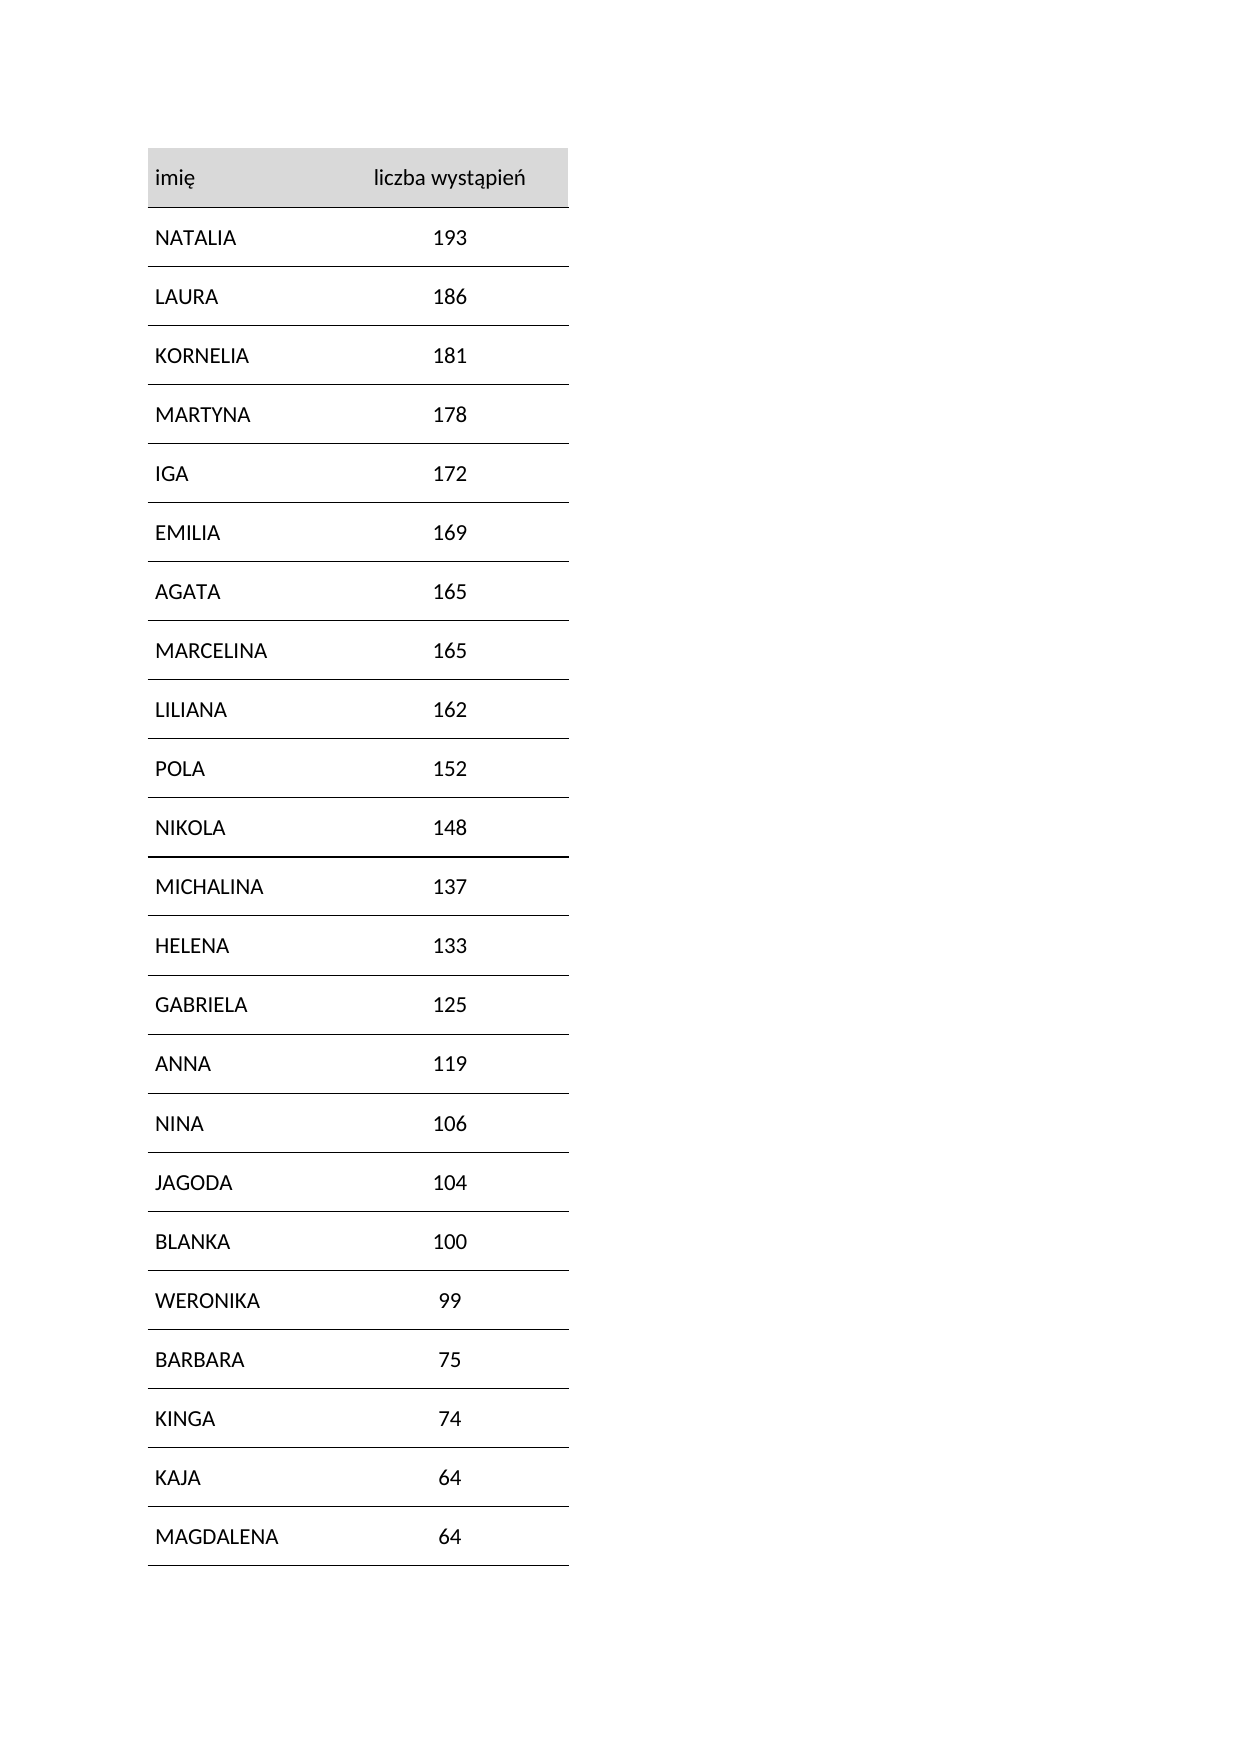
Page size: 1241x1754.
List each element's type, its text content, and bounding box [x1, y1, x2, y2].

table_cell POLA [148, 739, 331, 797]
table_cell IGA [148, 444, 331, 502]
table_cell KAJA [148, 1448, 331, 1506]
table_cell 186 [331, 267, 568, 325]
table_cell ANNA [148, 1035, 331, 1093]
table_cell BARBARA [148, 1330, 331, 1388]
table_cell MAGDALENA [148, 1507, 331, 1565]
table_cell BLANKA [148, 1212, 331, 1270]
table_cell 169 [331, 503, 568, 561]
table_cell LAURA [148, 267, 331, 325]
table_cell 172 [331, 444, 568, 502]
table_cell AGATA [148, 562, 331, 620]
table_cell 165 [331, 562, 568, 620]
table_header liczba wystąpień [331, 148, 568, 207]
table_cell 75 [331, 1330, 568, 1388]
table_cell 193 [331, 208, 568, 266]
table_cell 133 [331, 916, 568, 974]
table_cell EMILIA [148, 503, 331, 561]
table_cell MARTYNA [148, 385, 331, 443]
table_cell NINA [148, 1094, 331, 1152]
table_cell KINGA [148, 1389, 331, 1447]
table_cell 137 [331, 858, 568, 915]
table_cell 119 [331, 1035, 568, 1093]
table_cell KORNELIA [148, 326, 331, 384]
table_cell 178 [331, 385, 568, 443]
table_cell 74 [331, 1389, 568, 1447]
table_cell GABRIELA [148, 976, 331, 1033]
table_cell NIKOLA [148, 798, 331, 856]
table_cell 181 [331, 326, 568, 384]
table_cell 64 [331, 1507, 568, 1565]
table_cell 64 [331, 1448, 568, 1506]
table_cell 100 [331, 1212, 568, 1270]
table_cell 125 [331, 976, 568, 1033]
table_cell 165 [331, 621, 568, 679]
table_cell NATALIA [148, 208, 331, 266]
table_cell 104 [331, 1153, 568, 1211]
table_cell HELENA [148, 916, 331, 974]
table_cell WERONIKA [148, 1271, 331, 1329]
table_cell 148 [331, 798, 568, 856]
table_cell MARCELINA [148, 621, 331, 679]
table_cell 162 [331, 680, 568, 738]
table_cell LILIANA [148, 680, 331, 738]
table_cell 106 [331, 1094, 568, 1152]
table_cell 99 [331, 1271, 568, 1329]
table_cell JAGODA [148, 1153, 331, 1211]
table_header imię [148, 148, 331, 207]
table_cell 152 [331, 739, 568, 797]
table_cell MICHALINA [148, 858, 331, 915]
